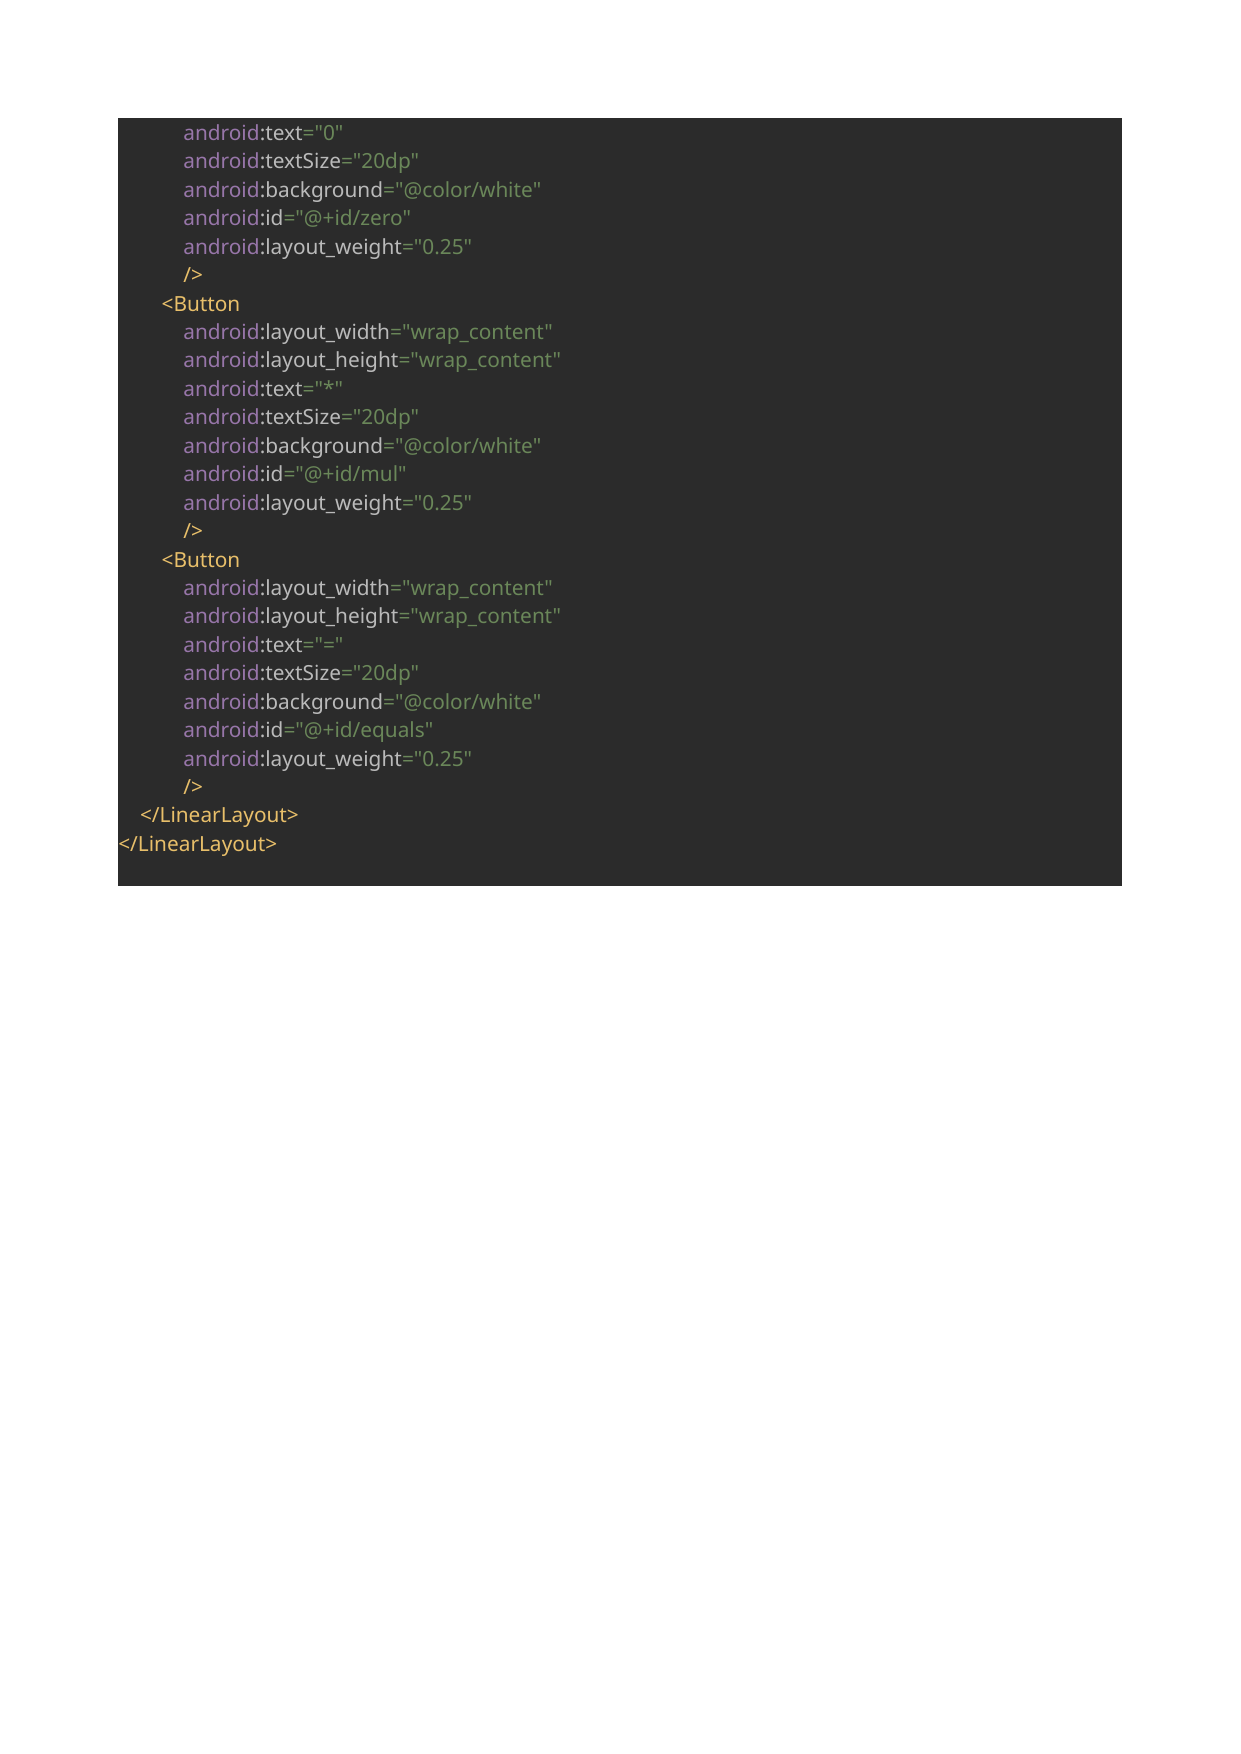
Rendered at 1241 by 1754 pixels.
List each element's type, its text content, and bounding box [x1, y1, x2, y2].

text android:text="0" android:textSize="20dp" android:background="@color/white" android:id="@+id/zero" android:layout_weight="0.25" /> <Button android:layout_width="wrap_content" android:layout_height="wrap_content" android:text="*" android:textSize="20dp" android:background="@color/white" android:id="@+id/mul" android:layout_weight="0.25" /> <Button android:layout_width="wrap_content" android:layout_height="wrap_content" android:text="=" android:textSize="20dp" android:background="@color/white" android:id="@+id/equals" android:layout_weight="0.25" /> </LinearLayout> </LinearLayout> [118, 118, 1122, 886]
